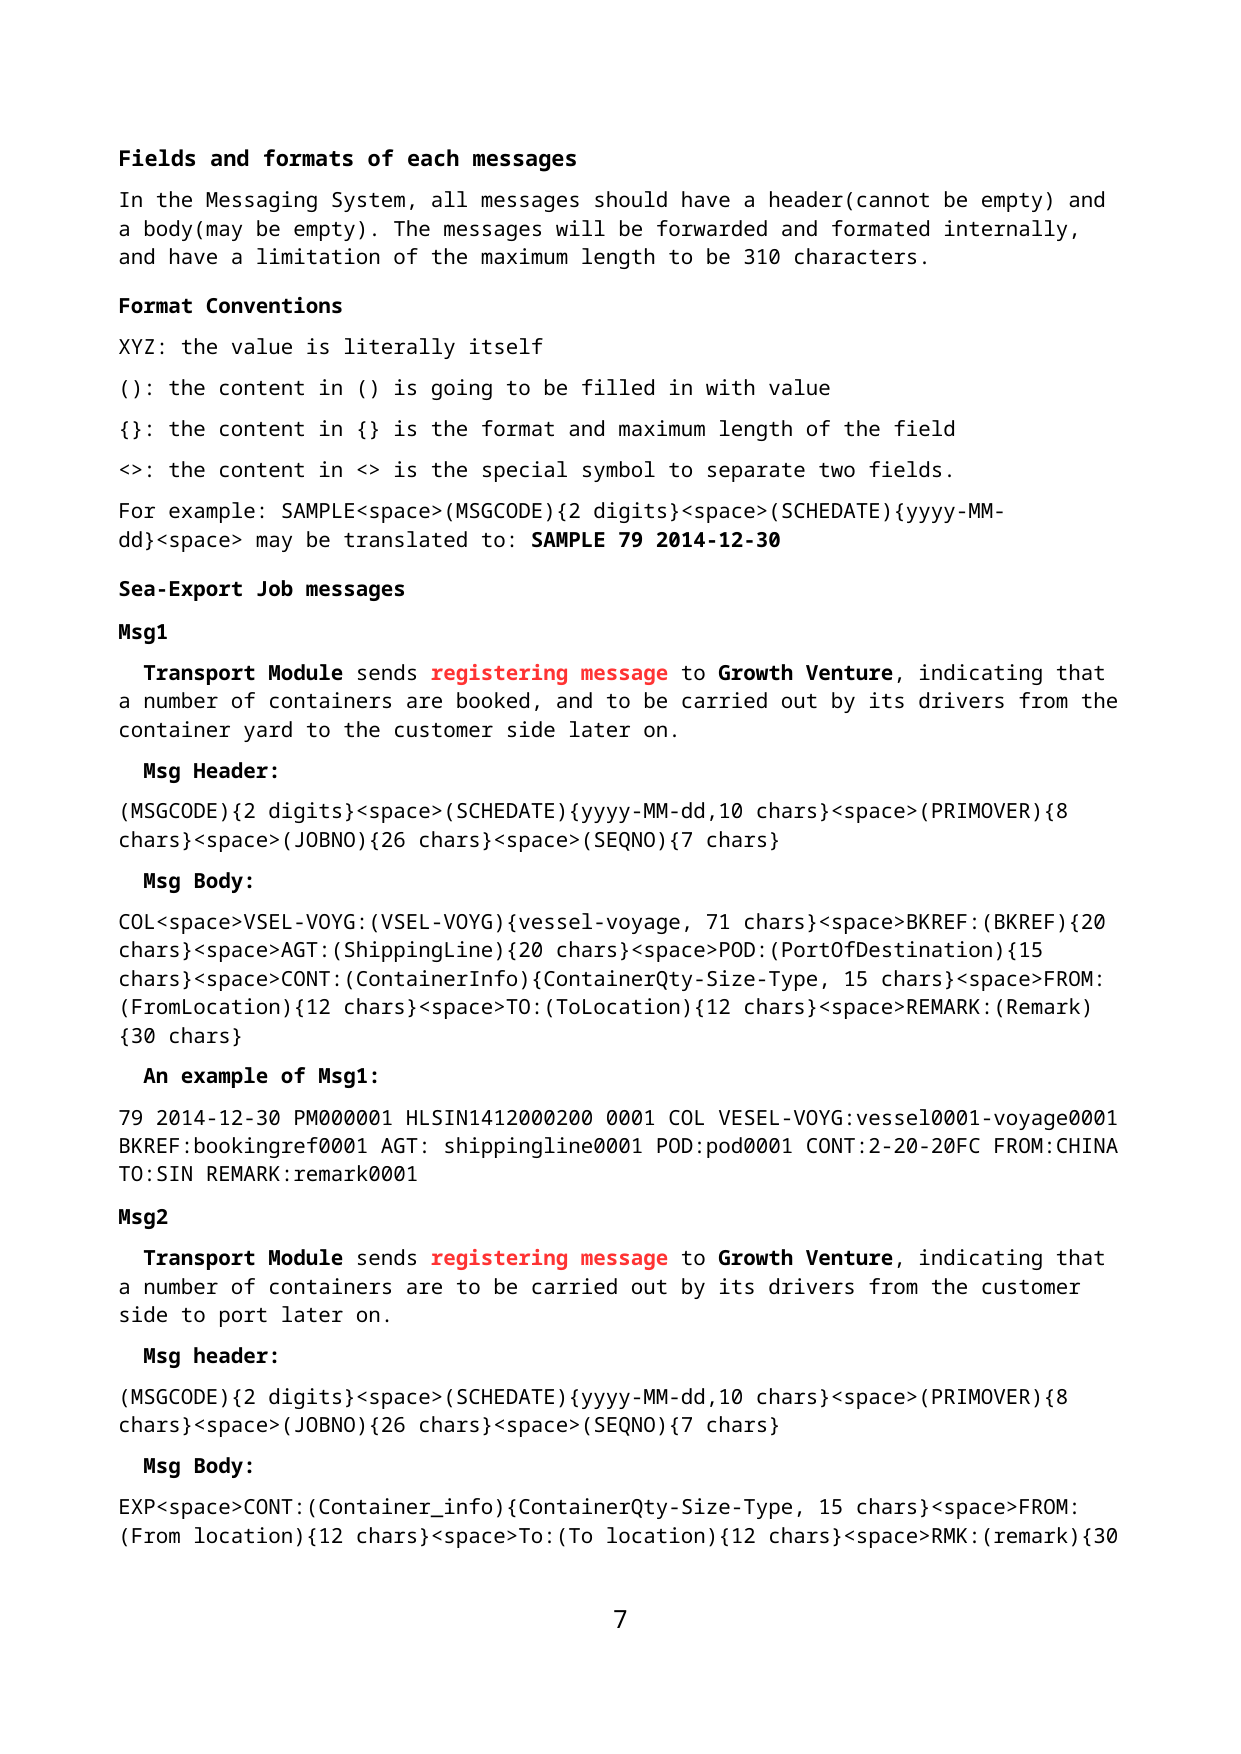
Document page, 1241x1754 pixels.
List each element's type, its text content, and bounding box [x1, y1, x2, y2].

text (): the content in () is going to be filled in with value [118, 373, 1122, 402]
text (MSGCODE){2 digits}<space>(SCHEDATE){yyyy-MM-dd,10 chars}<space>(PRIMOVER){8 chars}<space>(JOBNO){26 chars}<space>(SEQNO){7 chars} [118, 1382, 1122, 1439]
text <>: the content in <> is the special symbol to separate two fields. [118, 455, 1122, 484]
text (MSGCODE){2 digits}<space>(SCHEDATE){yyyy-MM-dd,10 chars}<space>(PRIMOVER){8 chars}<space>(JOBNO){26 chars}<space>(SEQNO){7 chars} [118, 797, 1122, 853]
text 79 2014-12-30 PM000001 HLSIN1412000200 0001 COL VESEL-VOYG:vessel0001-voyage0001 BKREF:bookingref0001 AGT: shippingline0001 POD:pod0001 CONT:2-20-20FC FROM:CHINA TO:SIN REMARK:remark0001 [118, 1103, 1122, 1188]
text Msg Body: [118, 866, 1122, 894]
text COL<space>VSEL-VOYG:(VSEL-VOYG){vessel-voyage, 71 chars}<space>BKREF:(BKREF){20 chars}<space>AGT:(ShippingLine){20 chars}<space>POD:(PortOfDestination){15 chars}<space>CONT:(ContainerInfo){ContainerQty-Size-Type, 15 chars}<space>FROM:(FromLocation){12 chars}<space>TO:(ToLocation){12 chars}<space>REMARK:(Remark){30 chars} [118, 907, 1122, 1049]
subtitle Msg2 [118, 1202, 1122, 1231]
text Msg Body: [118, 1452, 1122, 1480]
text Transport Module sends registering message to Growth Venture, indicating that a number of containers are booked, and to be carried out by its drivers from the container yard to the customer side later on. [118, 658, 1122, 743]
text In the Messaging System, all messages should have a header(cannot be empty) and a body(may be empty). The messages will be forwarded and formated internally, and have a limitation of the maximum length to be 310 characters. [118, 185, 1122, 271]
text Msg Header: [118, 756, 1122, 784]
text Msg header: [118, 1341, 1122, 1370]
text {}: the content in {} is the format and maximum length of the field [118, 414, 1122, 443]
subtitle Msg1 [118, 617, 1122, 645]
text For example: SAMPLE<space>(MSGCODE){2 digits}<space>(SCHEDATE){yyyy-MM-dd}<space> may be translated to: SAMPLE 79 2014-12-30 [118, 496, 1122, 553]
text XYZ: the value is literally itself [118, 332, 1122, 361]
subtitle Sea-Export Job messages [118, 574, 1122, 602]
text An example of Msg1: [118, 1062, 1122, 1090]
text Transport Module sends registering message to Growth Venture, indicating that a number of containers are to be carried out by its drivers from the customer side to port later on. [118, 1243, 1122, 1329]
text EXP<space>CONT:(Container_info){ContainerQty-Size-Type, 15 chars}<space>FROM:(From location){12 chars}<space>To:(To location){12 chars}<space>RMK:(remark){30 [118, 1492, 1122, 1549]
subtitle Fields and formats of each messages [118, 143, 1122, 173]
subtitle Format Conventions [118, 292, 1122, 320]
